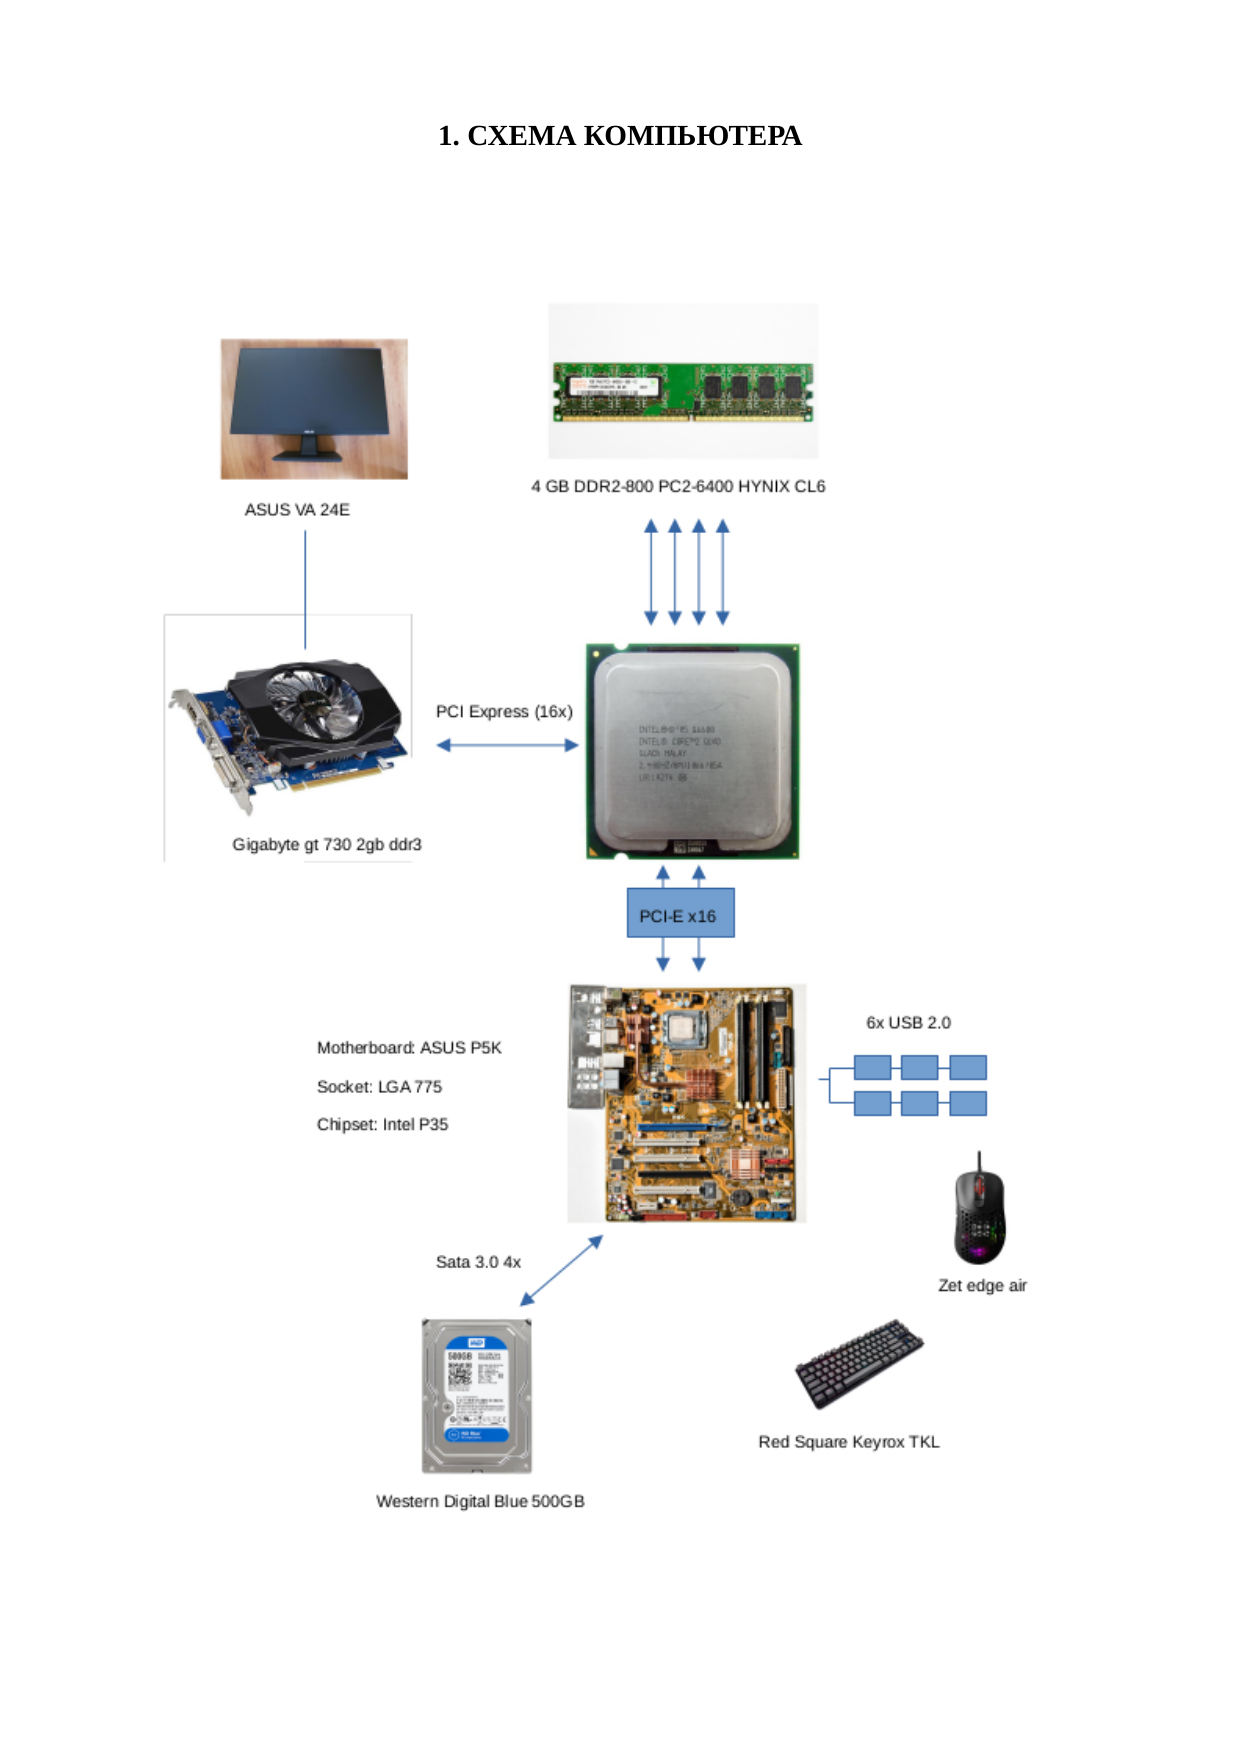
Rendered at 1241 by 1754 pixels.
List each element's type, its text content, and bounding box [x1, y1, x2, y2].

subtitle 1. сХЕМА КОМПЬЮТЕРА [118, 118, 1122, 185]
picture [121, 228, 1110, 1634]
